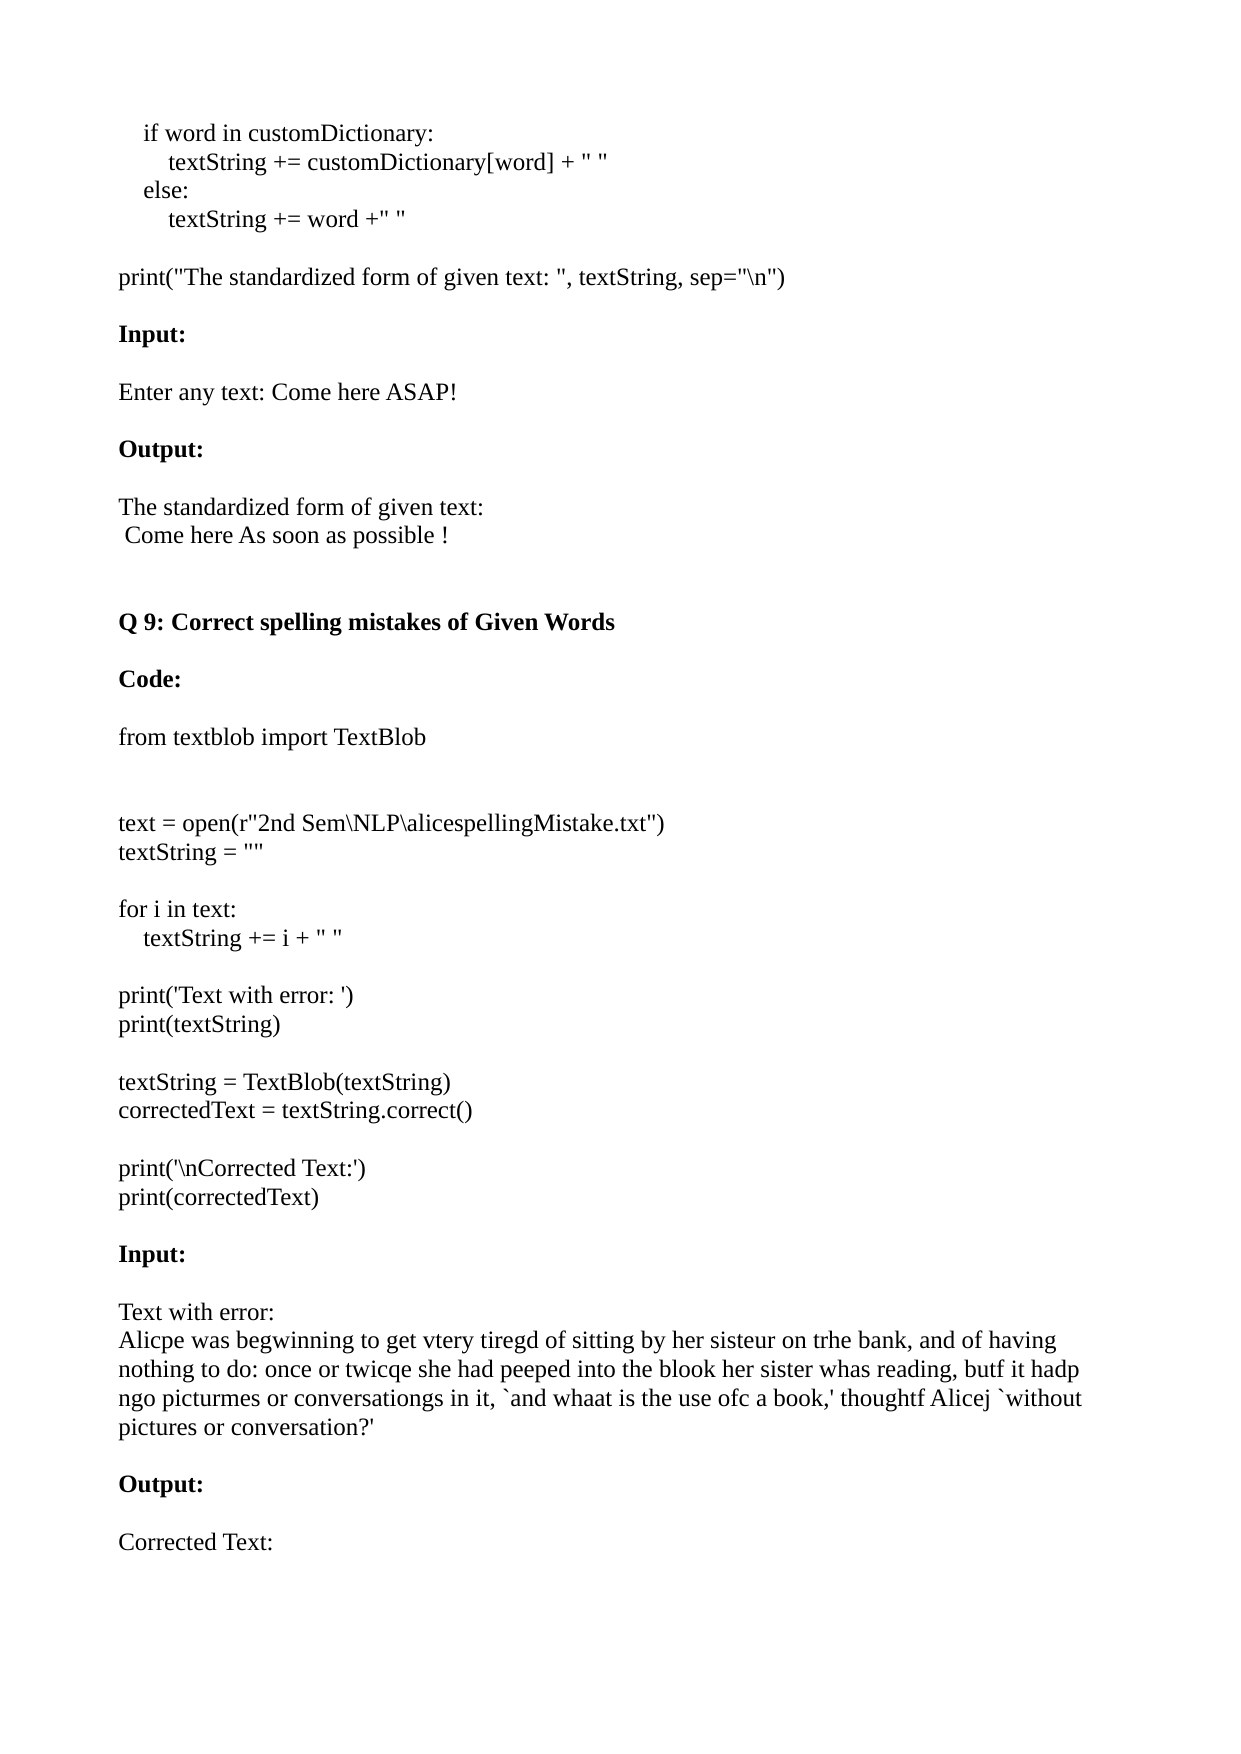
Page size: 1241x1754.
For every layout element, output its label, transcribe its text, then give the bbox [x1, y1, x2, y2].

text print('\nCorrected Text:') [118, 1153, 1122, 1182]
text else: [118, 176, 1122, 204]
text text = open(r"2nd Sem\NLP\alicespellingMistake.txt") [118, 808, 1122, 837]
text print(correctedText) [118, 1182, 1122, 1211]
text Output: [118, 1469, 1122, 1498]
text print(textString) [118, 1009, 1122, 1038]
text textString += word +" " [118, 204, 1122, 233]
text Text with error: [118, 1268, 1122, 1326]
text print("The standardized form of given text: ", textString, sep="\n") [118, 262, 1122, 291]
text textString = TextBlob(textString) [118, 1067, 1122, 1096]
text if word in customDictionary: [118, 118, 1122, 147]
text Come here As soon as possible ! [118, 521, 1122, 549]
text textString += customDictionary[word] + " " [118, 147, 1122, 176]
text textString += i + " " [118, 923, 1122, 952]
text print('Text with error: ') [118, 981, 1122, 1009]
text from textblob import TextBlob [118, 722, 1122, 751]
text Input: [118, 1239, 1122, 1268]
text Alicpe was begwinning to get vtery tiregd of sitting by her sisteur on trhe bank, and of having nothing to do: once or twicqe she had peeped into the blook her sister whas reading, butf it hadp ngo picturmes or conversationgs in it, `and whaat is the use ofc a book,' thoughtf Alicej `without pictures or conversation?' [118, 1326, 1122, 1441]
text Q 9: Correct spelling mistakes of Given Words [118, 607, 1122, 636]
text correctedText = textString.correct() [118, 1096, 1122, 1124]
text for i in text: [118, 894, 1122, 923]
text Input: [118, 319, 1122, 348]
text Corrected Text: [118, 1527, 1122, 1556]
text Output: [118, 434, 1122, 463]
text The standardized form of given text: [118, 492, 1122, 521]
text Enter any text: Come here ASAP! [118, 377, 1122, 406]
text Code: [118, 664, 1122, 693]
text textString = "" [118, 837, 1122, 866]
